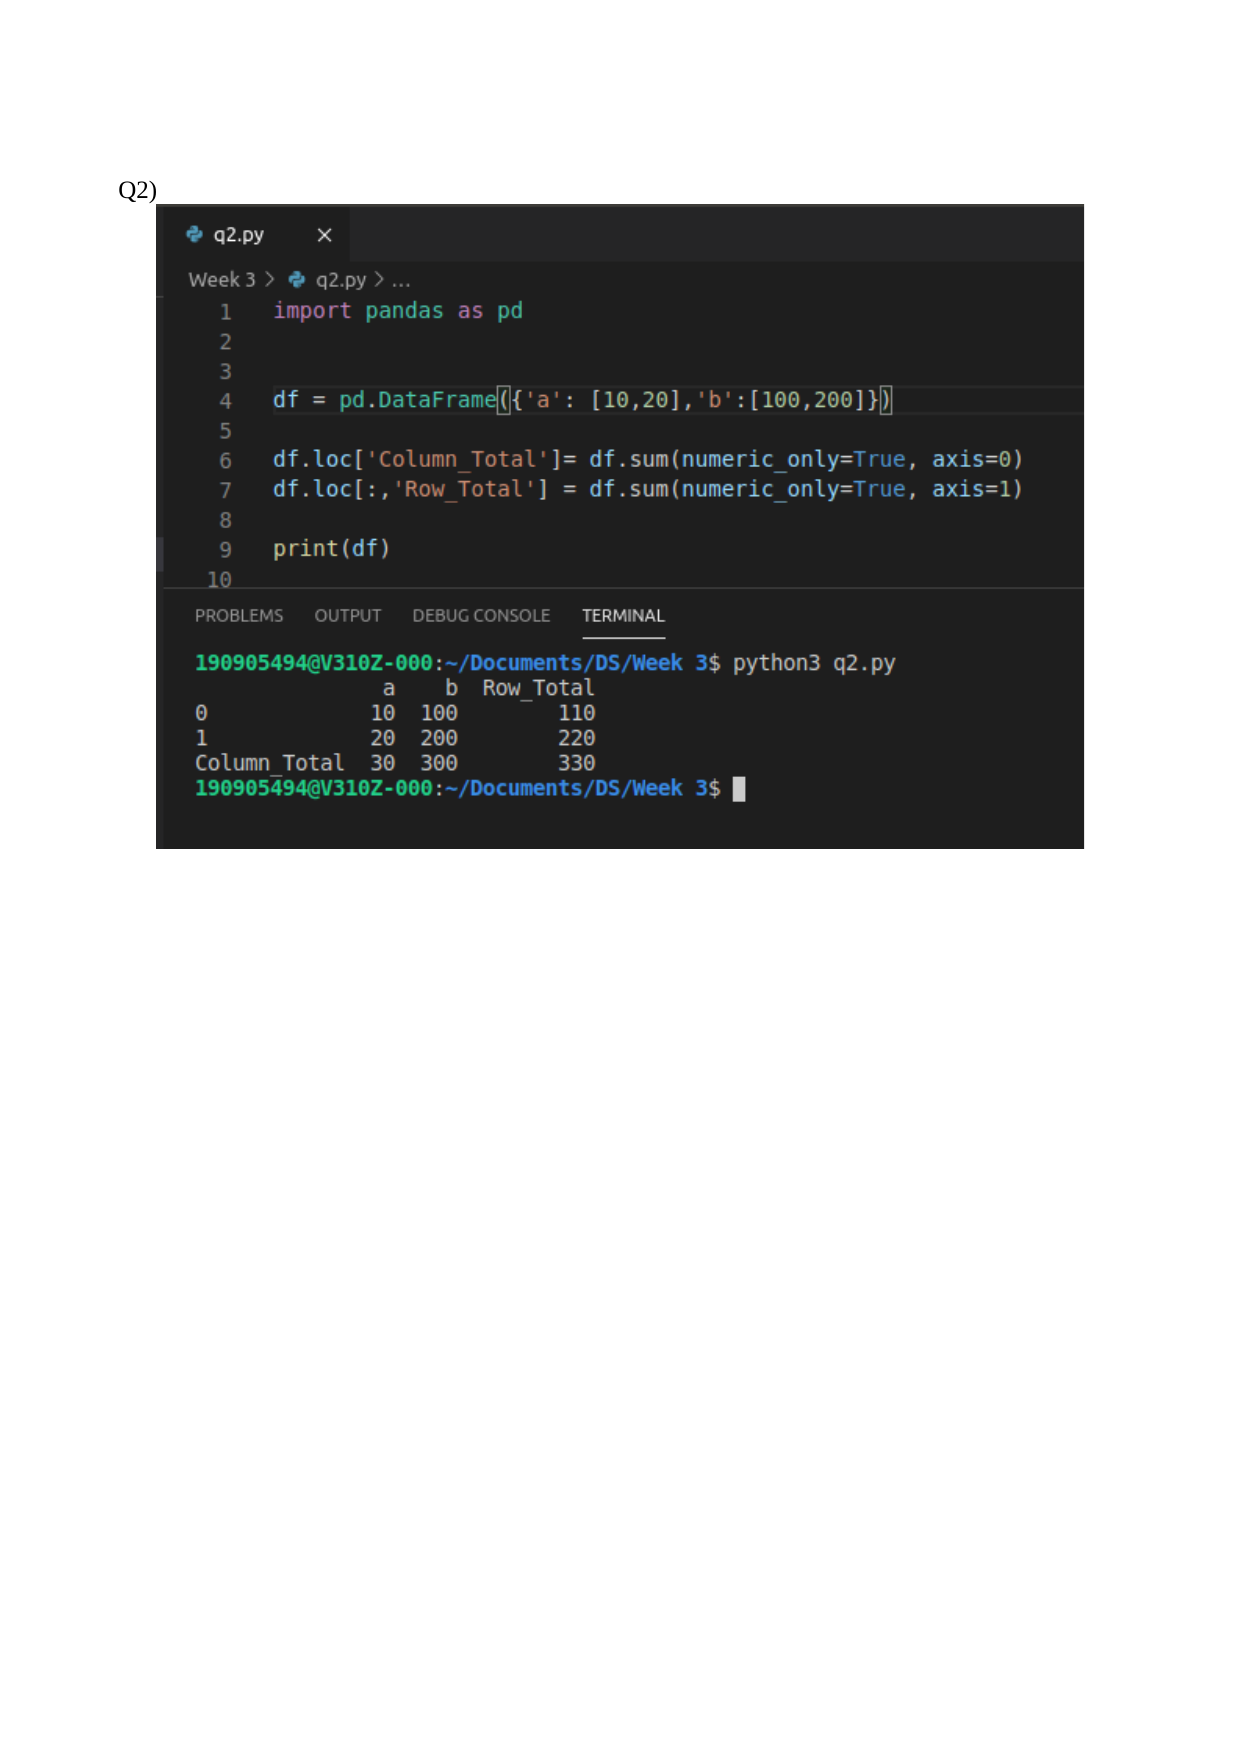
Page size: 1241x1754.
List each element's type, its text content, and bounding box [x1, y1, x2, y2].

picture [156, 204, 1085, 849]
text Q2) [118, 176, 1122, 204]
